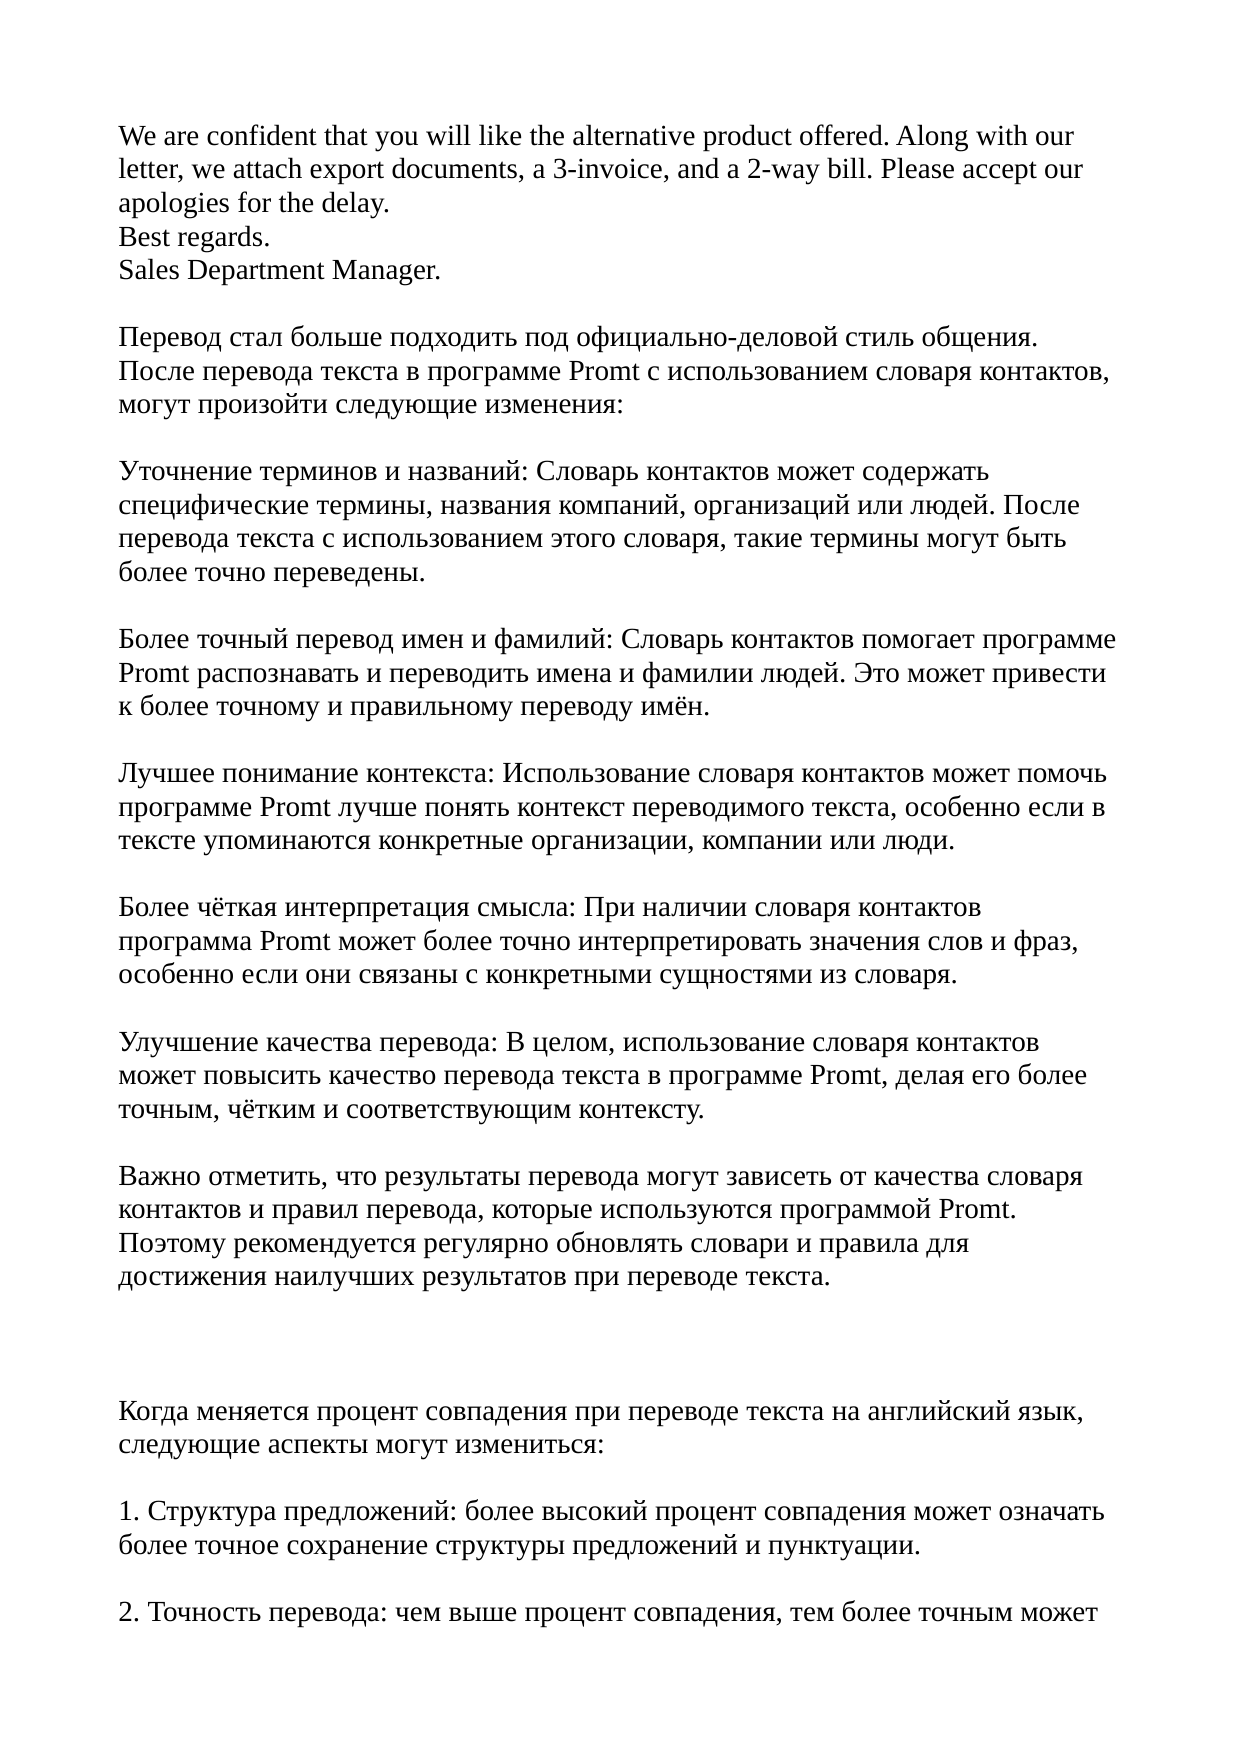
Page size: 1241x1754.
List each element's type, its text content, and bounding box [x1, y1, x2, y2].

text Перевод стал больше подходить под официально-деловой стиль общения. После перевода текста в программе Promt с использованием словаря контактов, могут произойти следующие изменения: Уточнение терминов и названий: Словарь контактов может содержать специфические термины, названия компаний, организаций или людей. После перевода текста с использованием этого словаря, такие термины могут быть более точно переведены. Более точный перевод имен и фамилий: Словарь контактов помогает программе Promt распознавать и переводить имена и фамилии людей. Это может привести к более точному и правильному переводу имён. Лучшее понимание контекста: Использование словаря контактов может помочь программе Promt лучше понять контекст переводимого текста, особенно если в тексте упоминаются конкретные организации, компании или люди. Более чёткая интерпретация смысла: При наличии словаря контактов программа Promt может более точно интерпретировать значения слов и фраз, особенно если они связаны с конкретными сущностями из словаря. Улучшение качества перевода: В целом, использование словаря контактов может повысить качество перевода текста в программе Promt, делая его более точным, чётким и соответствующим контексту. Важно отметить, что результаты перевода могут зависеть от качества словаря контактов и правил перевода, которые используются программой Promt. Поэтому рекомендуется регулярно обновлять словари и правила для достижения наилучших результатов при переводе текста. Когда меняется процент совпадения при переводе текста на английский язык, следующие аспекты могут измениться: 1. Структура предложений: более высокий процент совпадения может означать более точное сохранение структуры предложений и пунктуации. 2. Точность перевода: чем выше процент совпадения, тем более точным может [118, 286, 1122, 1627]
text We are confident that you will like the alternative product offered. Along with our letter, we attach export documents, a 3-invoice, and a 2-way bill. Please accept our apologies for the delay. Best regards. Sales Department Manager. [118, 118, 1122, 286]
